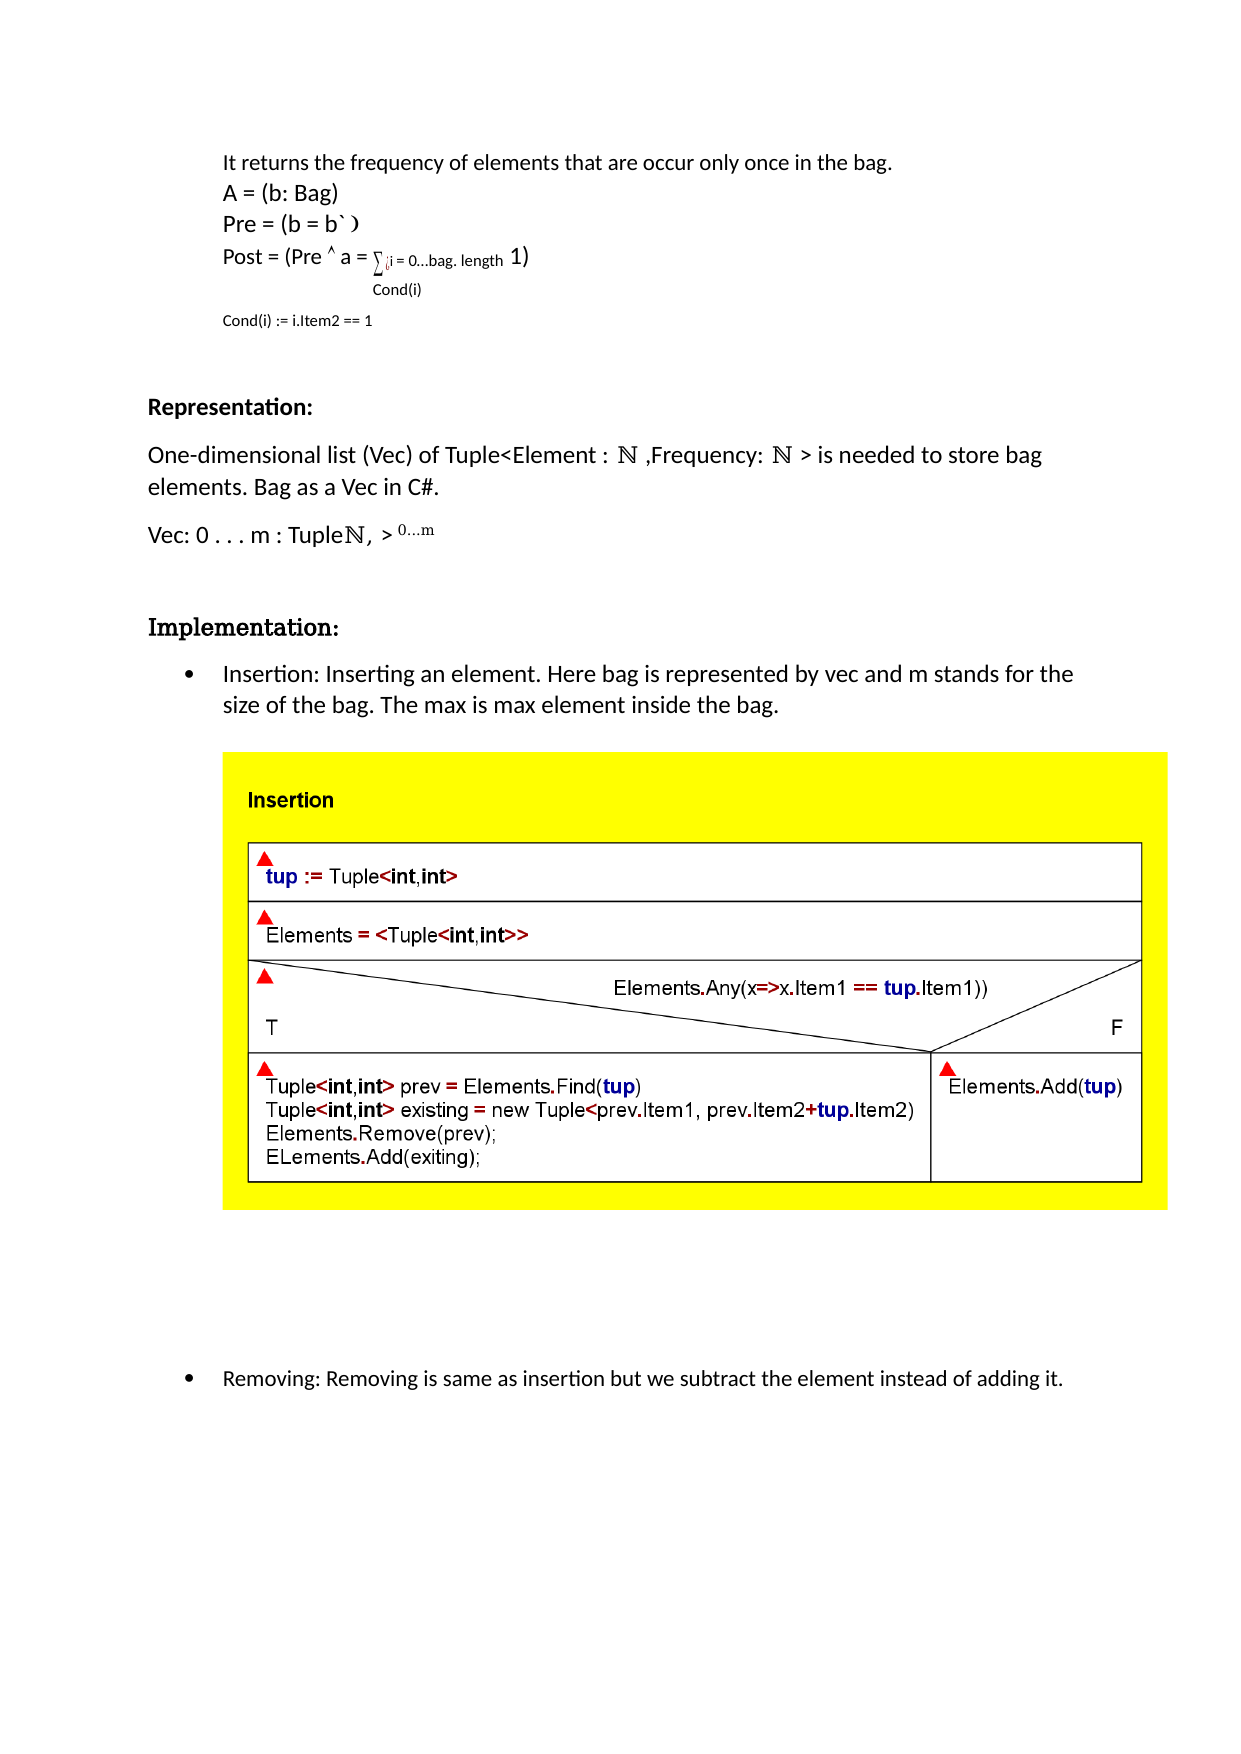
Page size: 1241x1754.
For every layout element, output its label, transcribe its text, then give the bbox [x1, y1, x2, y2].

list A = (b: Bag) [223, 177, 1093, 207]
list Removing: Removing is same as insertion but we subtract the element instead of adding it. [185, 1364, 1093, 1392]
list Post = (Pre  a = i = 0…bag. length 1) [223, 240, 1093, 278]
list Cond(i) [223, 279, 1093, 309]
list Cond(i) := i.Item2 == 1 [223, 311, 1093, 341]
text Representation: [148, 391, 1093, 421]
list Pre = (b = b` ) [223, 208, 1093, 239]
text One-dimensional list (Vec) of Tuple<Element : ℕ ,Frequency: ℕ > is needed to store bag elements. Bag as a Vec in C#. [148, 439, 1093, 501]
list It returns the frequency of elements that are occur only once in the bag. [223, 148, 1093, 176]
text Vec: 0 . . . m : Tupleℕ, > 0...m [148, 519, 1093, 549]
list Insertion: Inserting an element. Here bag is represented by vec and m stands for the size of the bag. The max is max element inside the bag. [185, 658, 1093, 720]
text Implementation: [148, 612, 1093, 640]
